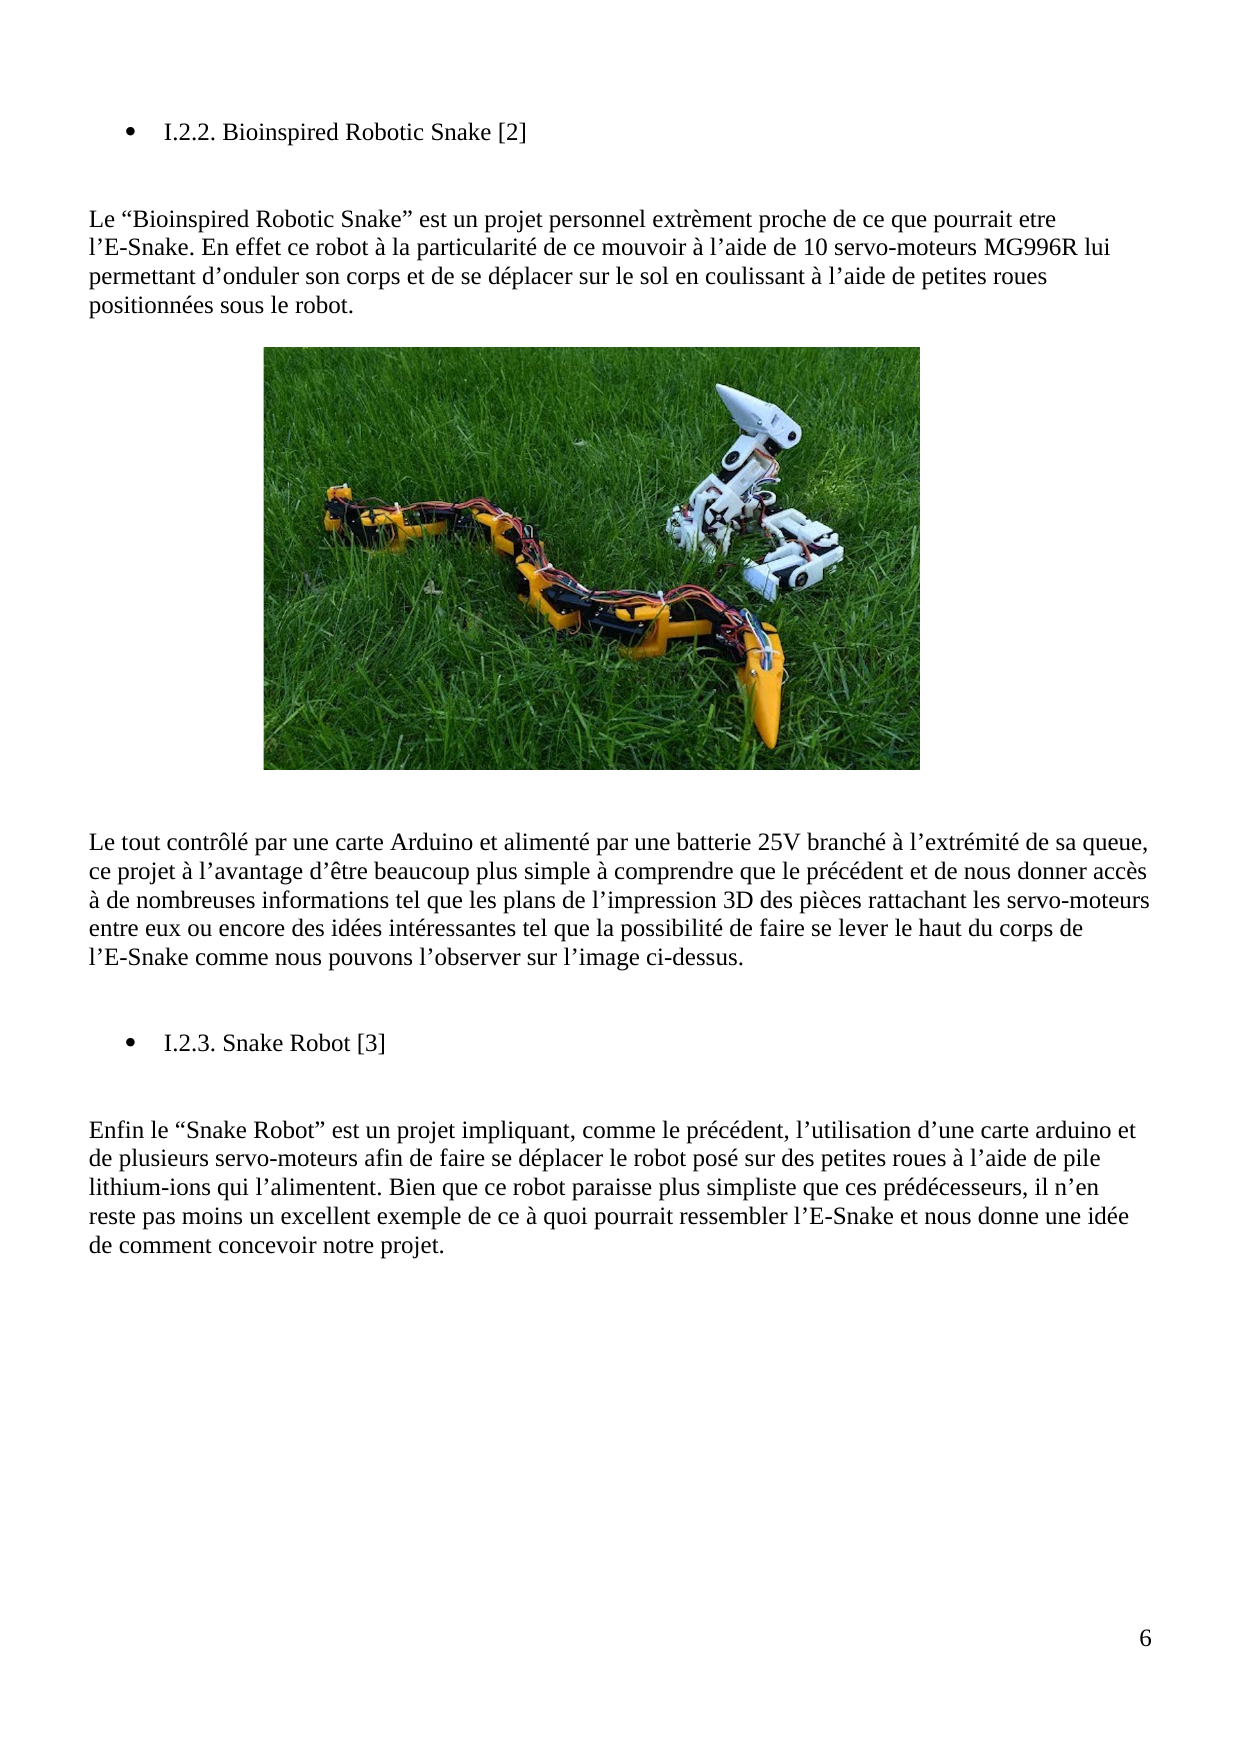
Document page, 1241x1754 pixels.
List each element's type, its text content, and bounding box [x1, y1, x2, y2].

list I.2.3. Snake Robot [3] [126, 1028, 1152, 1057]
list I.2.2. Bioinspired Robotic Snake [2] [126, 117, 1152, 146]
text Enfin le “Snake Robot” est un projet impliquant, comme le précédent, l’utilisation d’une carte arduino et de plusieurs servo-moteurs afin de faire se déplacer le robot posé sur des petites roues à l’aide de pile lithium-ions qui l’alimentent. Bien que ce robot paraisse plus simpliste que ces prédécesseurs, il n’en reste pas moins un excellent exemple de ce à quoi pourrait ressembler l’E-Snake et nous donne une idée de comment concevoir notre projet. [89, 1115, 1152, 1258]
picture [263, 347, 920, 770]
text Le tout contrôlé par une carte Arduino et alimenté par une batterie 25V branché à l’extrémité de sa queue, ce projet à l’avantage d’être beaucoup plus simple à comprendre que le précédent et de nous donner accès à de nombreuses informations tel que les plans de l’impression 3D des pièces rattachant les servo-moteurs entre eux ou encore des idées intéressantes tel que la possibilité de faire se lever le haut du corps de l’E-Snake comme nous pouvons l’observer sur l’image ci-dessus. [89, 827, 1152, 971]
text Le “Bioinspired Robotic Snake” est un projet personnel extrèment proche de ce que pourrait etre l’E-Snake. En effet ce robot à la particularité de ce mouvoir à l’aide de 10 servo-moteurs MG996R lui permettant d’onduler son corps et de se déplacer sur le sol en coulissant à l’aide de petites roues positionnées sous le robot. [89, 204, 1152, 319]
